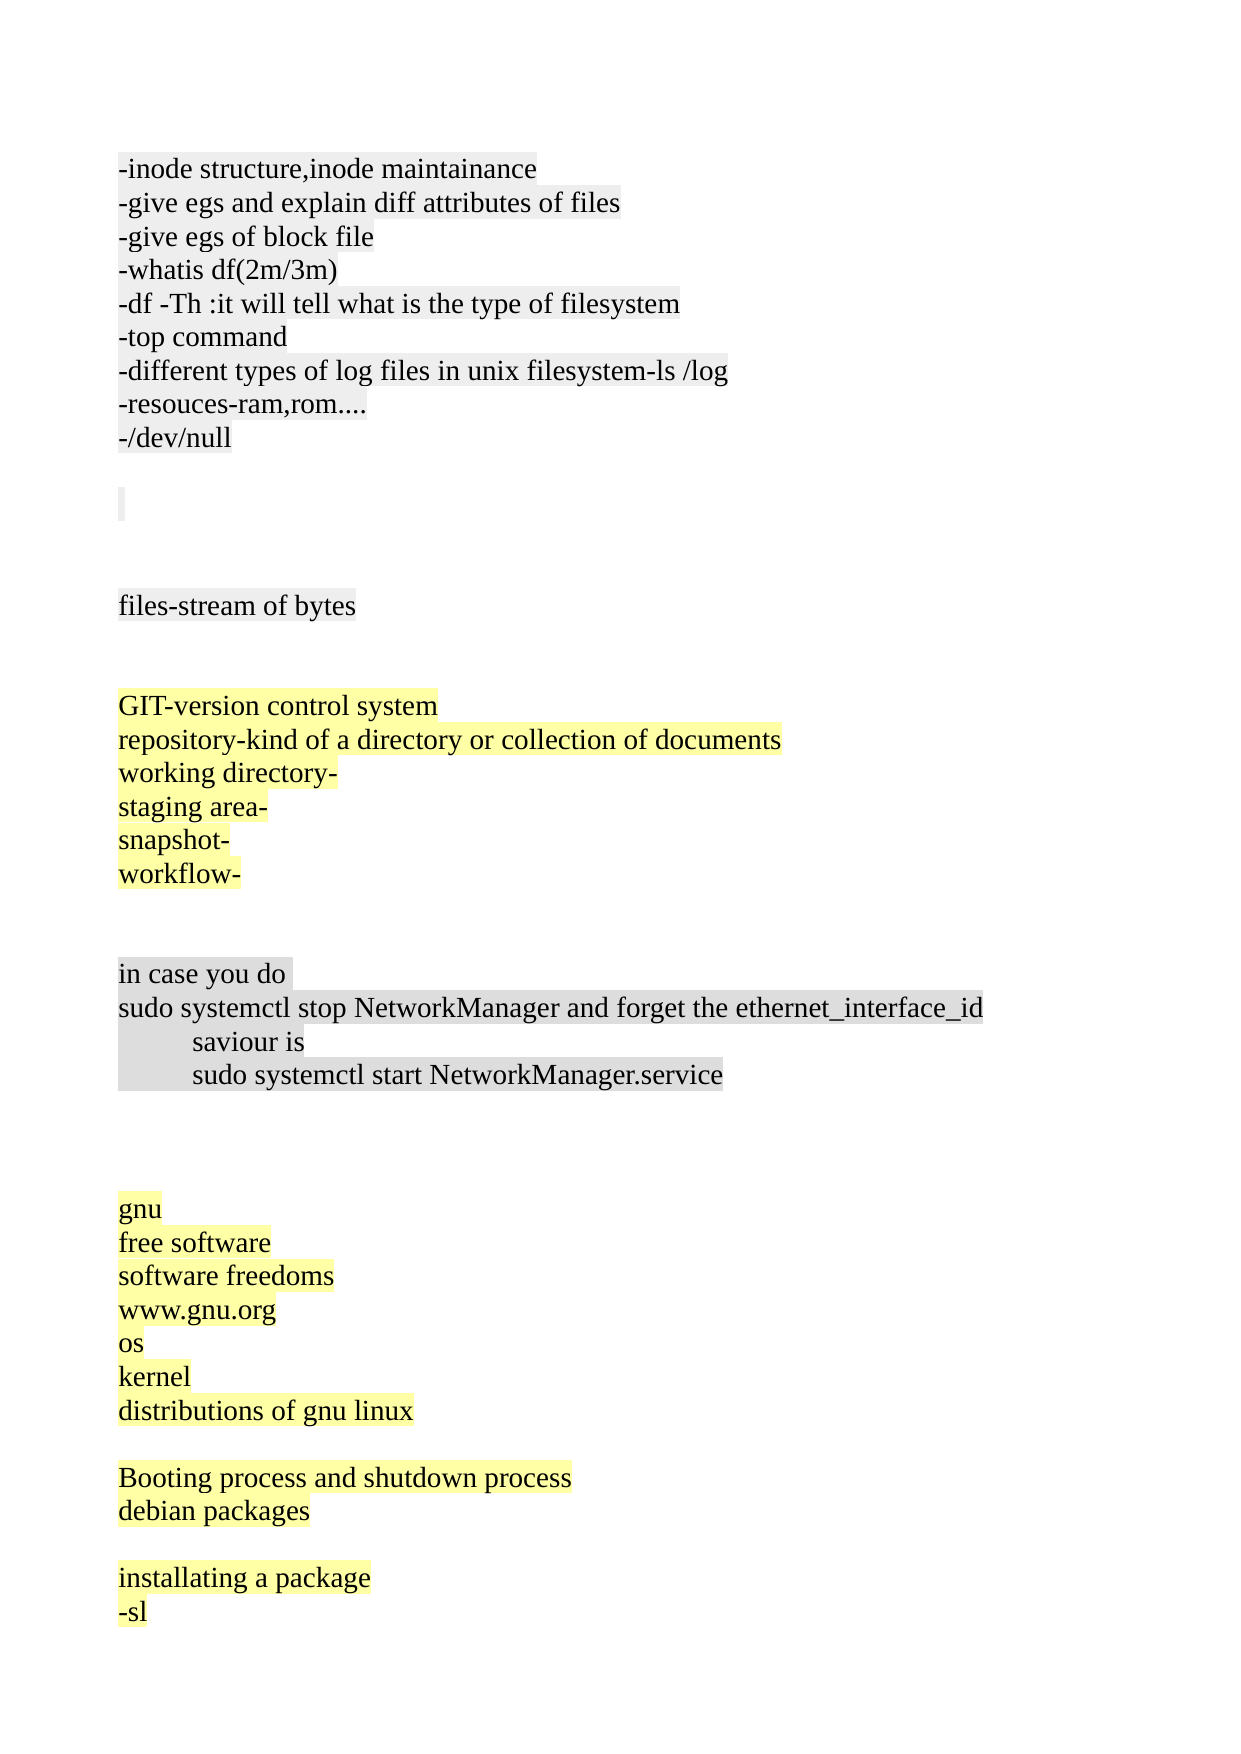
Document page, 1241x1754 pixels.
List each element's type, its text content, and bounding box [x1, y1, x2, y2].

text Booting process and shutdown process [118, 1460, 1122, 1493]
text -top command [118, 319, 1122, 353]
text kernel [118, 1359, 1122, 1393]
text -sl [118, 1594, 1122, 1627]
text -inode structure,inode maintainance [118, 152, 1122, 185]
text installating a package [118, 1560, 1122, 1594]
text workflow- [118, 856, 1122, 889]
text www.gnu.org [118, 1292, 1122, 1326]
text GIT-version control system [118, 688, 1122, 722]
text sudo systemctl stop NetworkManager and forget the ethernet_interface_id [118, 990, 1122, 1024]
text -whatis df(2m/3m) [118, 252, 1122, 286]
text snapshot- [118, 822, 1122, 856]
text staging area- [118, 789, 1122, 822]
text free software [118, 1225, 1122, 1258]
text repository-kind of a directory or collection of documents [118, 722, 1122, 755]
text in case you do [118, 957, 1122, 990]
text sudo systemctl start NetworkManager.service [118, 1057, 1122, 1091]
text software freedoms [118, 1258, 1122, 1292]
text distributions of gnu linux [118, 1393, 1122, 1426]
text -/dev/null [118, 420, 1122, 453]
text files-stream of bytes [118, 588, 1122, 621]
text saviour is [118, 1024, 1122, 1057]
text os [118, 1326, 1122, 1359]
text -resouces-ram,rom.... [118, 386, 1122, 420]
text -different types of log files in unix filesystem-ls /log [118, 353, 1122, 386]
text debian packages [118, 1493, 1122, 1527]
text -df -Th :it will tell what is the type of filesystem [118, 286, 1122, 319]
text gnu [118, 1191, 1122, 1225]
text working directory- [118, 755, 1122, 789]
text -give egs of block file [118, 219, 1122, 252]
text -give egs and explain diff attributes of files [118, 185, 1122, 219]
